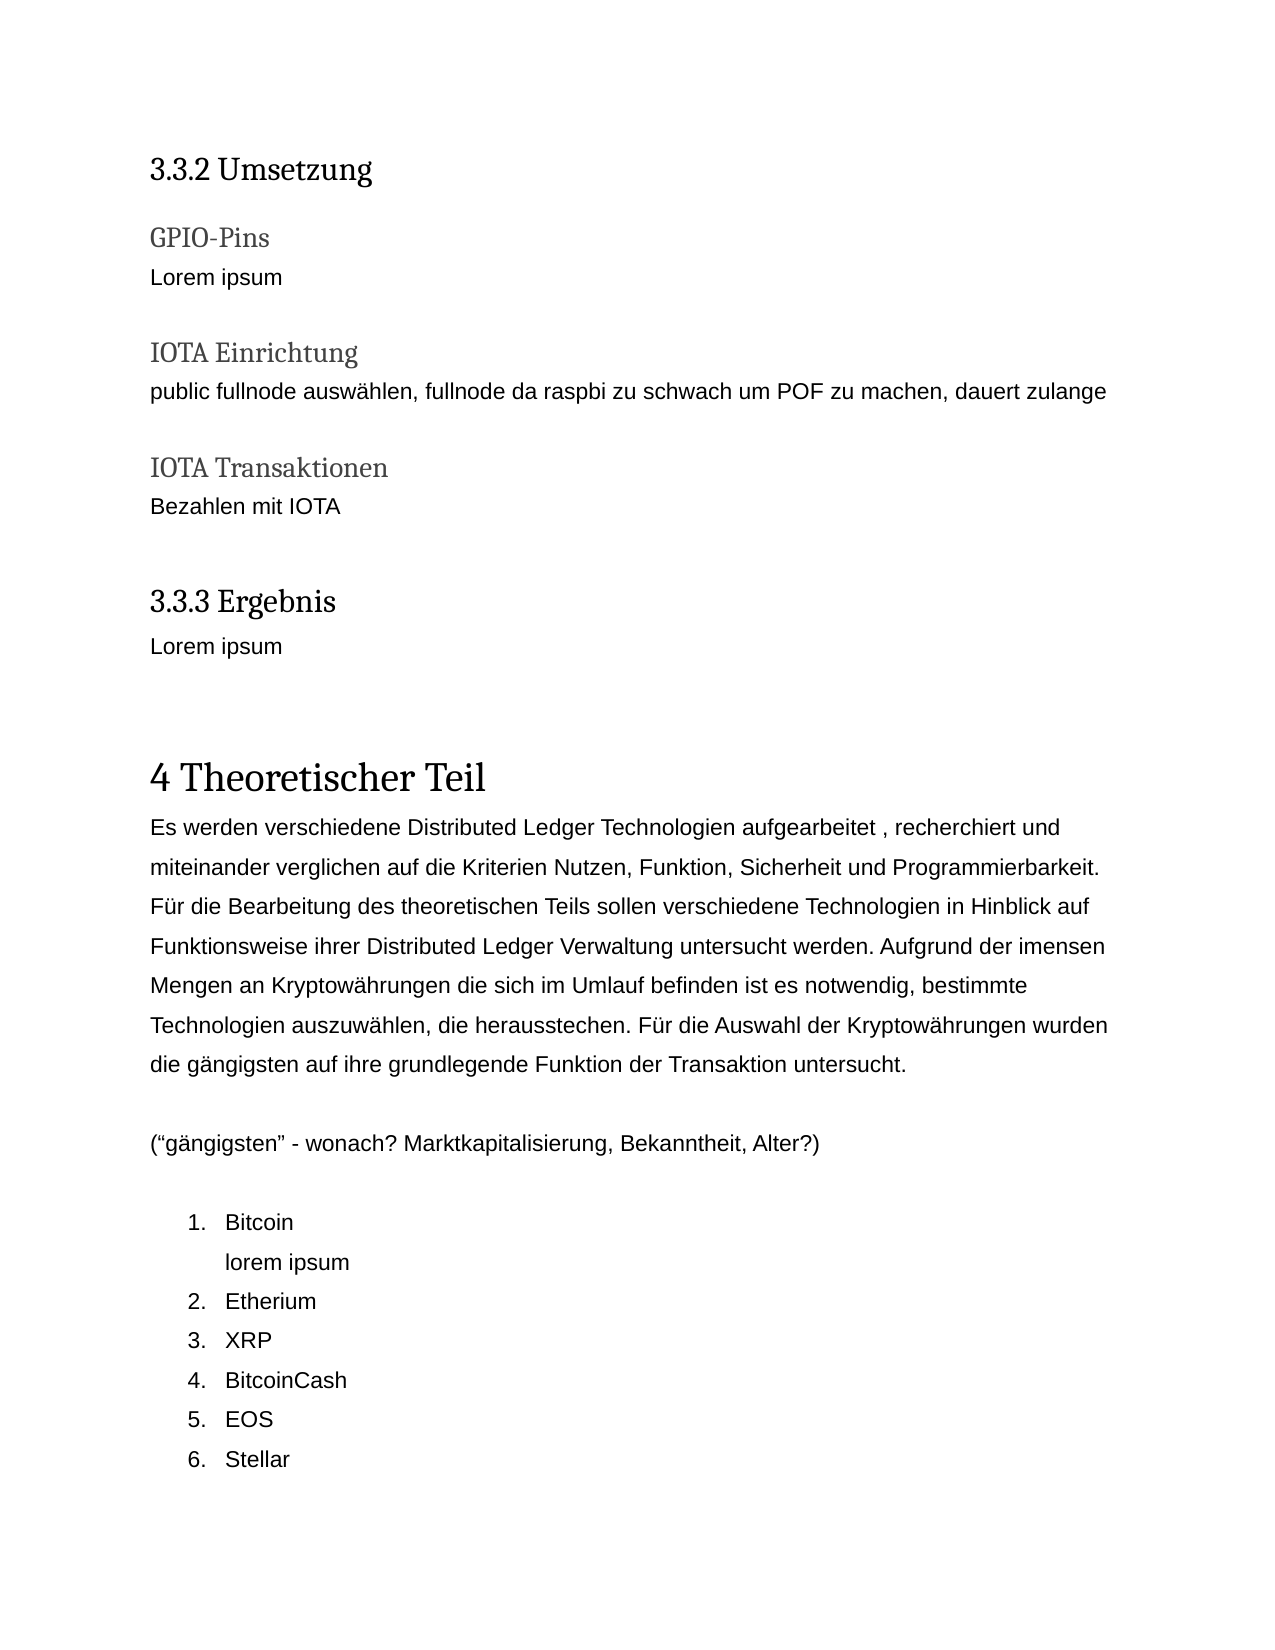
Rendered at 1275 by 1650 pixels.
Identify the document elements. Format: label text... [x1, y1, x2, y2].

subtitle IOTA Transaktionen [150, 451, 1125, 484]
subtitle 3.3.2 Umsetzung [150, 150, 1125, 188]
text Lorem ipsum [150, 633, 1125, 659]
list Stellar [187, 1446, 1125, 1472]
list Bitcoin [187, 1209, 1125, 1235]
list Etherium [187, 1288, 1125, 1314]
text Lorem ipsum [150, 263, 1125, 290]
text lorem ipsum [150, 1248, 1125, 1275]
subtitle IOTA Einrichtung [150, 336, 1125, 370]
text public fullnode auswählen, fullnode da raspbi zu schwach um POF zu machen, dauert zulange [150, 378, 1125, 404]
text Es werden verschiedene Distributed Ledger Technologien aufgearbeitet , recherchiert und miteinander verglichen auf die Kriterien Nutzen, Funktion, Sicherheit und Programmierbarkeit. Für die Bearbeitung des theoretischen Teils sollen verschiedene Technologien in Hinblick auf Funktionsweise ihrer Distributed Ledger Verwaltung untersucht werden. Aufgrund der imensen Mengen an Kryptowährungen die sich im Umlauf befinden ist es notwendig, bestimmte Technologien auszuwählen, die herausstechen. Für die Auswahl der Kryptowährungen wurden die gängigsten auf ihre grundlegende Funktion der Transaktion untersucht. [150, 814, 1125, 1077]
list BitcoinCash [187, 1367, 1125, 1393]
subtitle 3.3.3 Ergebnis [150, 582, 1125, 621]
text Bezahlen mit IOTA [150, 493, 1125, 519]
list EOS [187, 1406, 1125, 1433]
subtitle 4 Theoretischer Teil [150, 754, 1125, 802]
list XRP [187, 1327, 1125, 1354]
text (“gängigsten” - wonach? Marktkapitalisierung, Bekanntheit, Alter?) [150, 1130, 1125, 1156]
subtitle GPIO-Pins [150, 222, 1125, 255]
